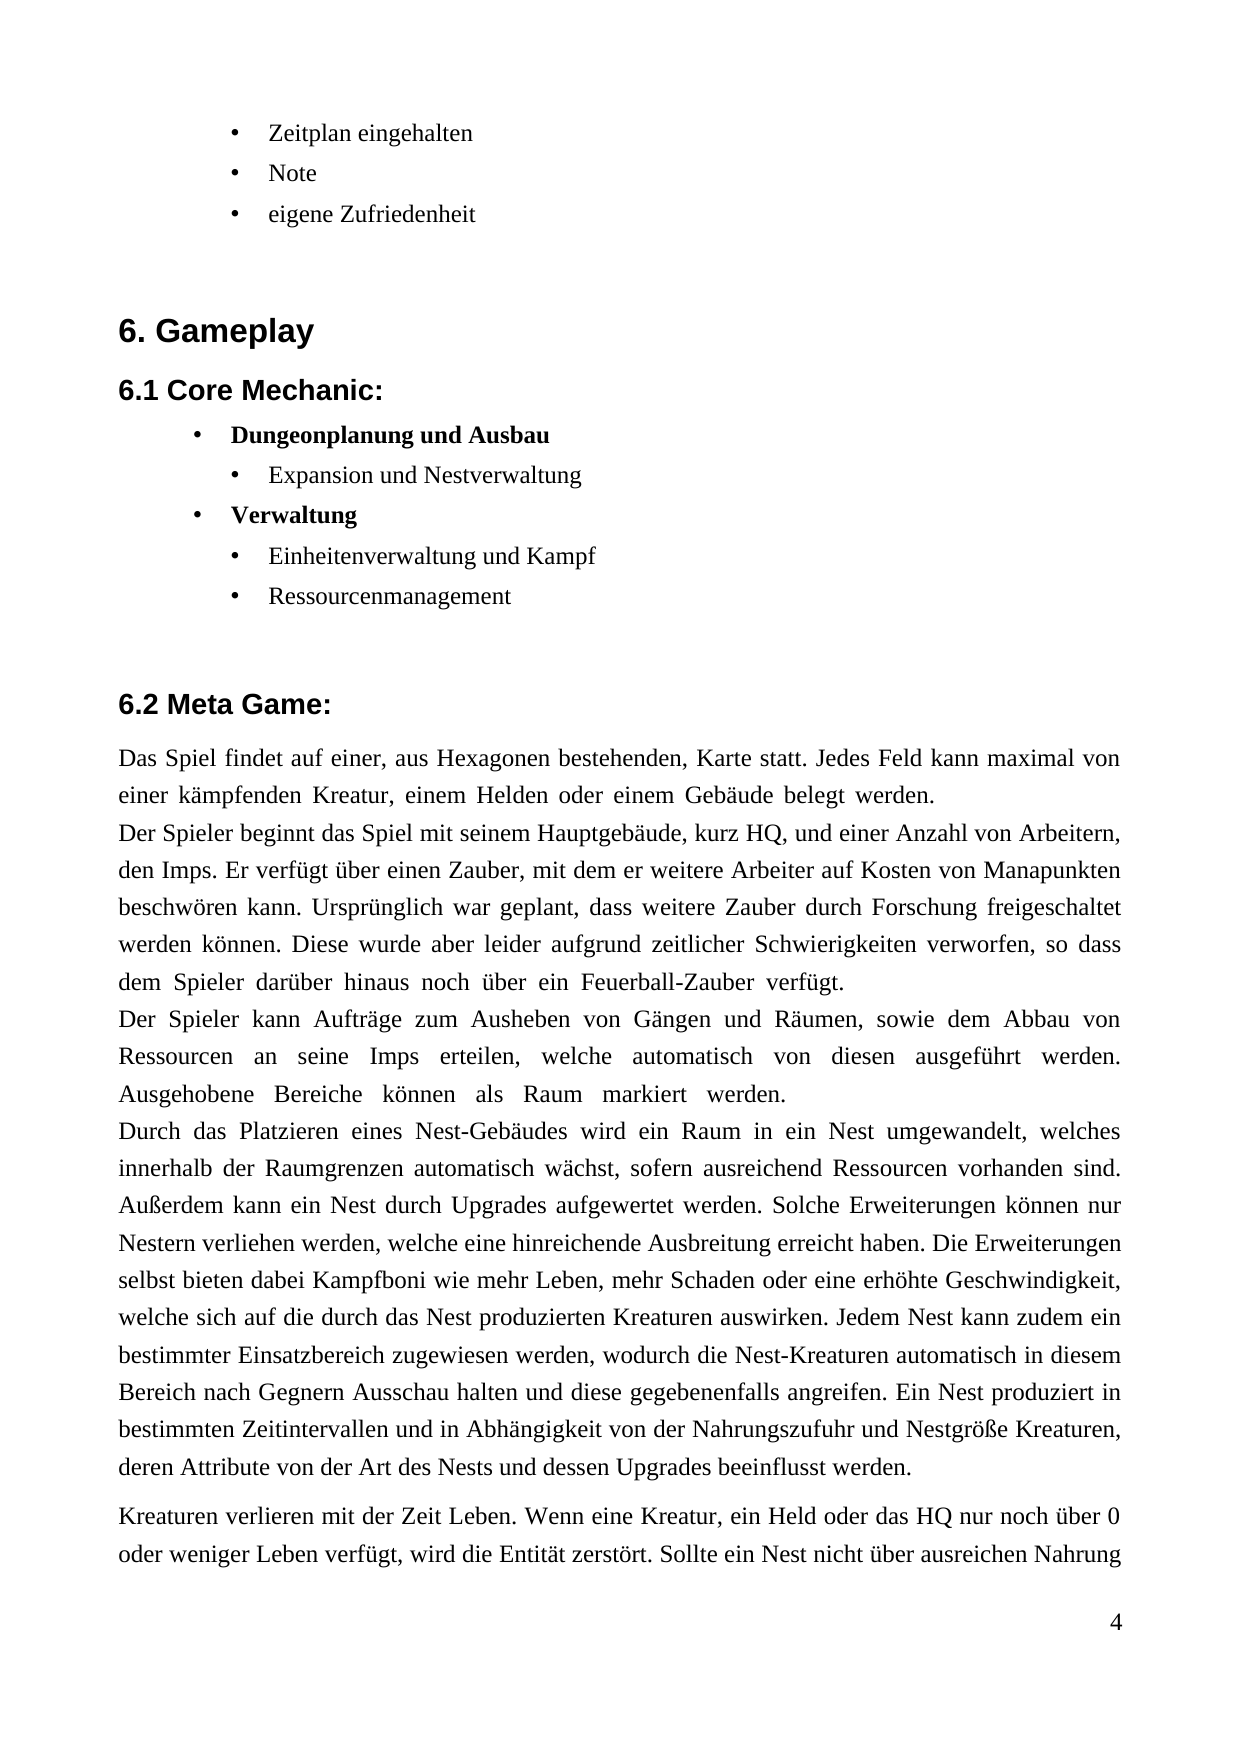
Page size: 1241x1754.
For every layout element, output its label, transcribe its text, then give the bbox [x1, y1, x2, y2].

list Dungeonplanung und Ausbau [193, 420, 1122, 449]
text 6. Gameplay [118, 311, 1122, 349]
list Ressourcenmanagement [231, 581, 1122, 610]
text 6.1 Core Mechanic: [118, 373, 1122, 407]
list eigene Zufriedenheit [231, 199, 1122, 227]
list Note [231, 158, 1122, 187]
list Zeitplan eingehalten [231, 118, 1122, 147]
text Das Spiel findet auf einer, aus Hexagonen bestehenden, Karte statt. Jedes Feld kann maximal von einer kämpfenden Kreatur, einem Helden oder einem Gebäude belegt werden. Der Spieler beginnt das Spiel mit seinem Hauptgebäude, kurz HQ, und einer Anzahl von Arbeitern, den Imps. Er verfügt über einen Zauber, mit dem er weitere Arbeiter auf Kosten von Manapunkten beschwören kann. Ursprünglich war geplant, dass weitere Zauber durch Forschung freigeschaltet werden können. Diese wurde aber leider aufgrund zeitlicher Schwierigkeiten verworfen, so dass dem Spieler darüber hinaus noch über ein Feuerball-Zauber verfügt. Der Spieler kann Aufträge zum Ausheben von Gängen und Räumen, sowie dem Abbau von Ressourcen an seine Imps erteilen, welche automatisch von diesen ausgeführt werden. Ausgehobene Bereiche können als Raum markiert werden. Durch das Platzieren eines Nest-Gebäudes wird ein Raum in ein Nest umgewandelt, welches innerhalb der Raumgrenzen automatisch wächst, sofern ausreichend Ressourcen vorhanden sind. Außerdem kann ein Nest durch Upgrades aufgewertet werden. Solche Erweiterungen können nur Nestern verliehen werden, welche eine hinreichende Ausbreitung erreicht haben. Die Erweiterungen selbst bieten dabei Kampfboni wie mehr Leben, mehr Schaden oder eine erhöhte Geschwindigkeit, welche sich auf die durch das Nest produzierten Kreaturen auswirken. Jedem Nest kann zudem ein bestimmter Einsatzbereich zugewiesen werden, wodurch die Nest-Kreaturen automatisch in diesem Bereich nach Gegnern Ausschau halten und diese gegebenenfalls angreifen. Ein Nest produziert in bestimmten Zeitintervallen und in Abhängigkeit von der Nahrungszufuhr und Nestgröße Kreaturen, deren Attribute von der Art des Nests und dessen Upgrades beeinflusst werden. [118, 743, 1122, 1480]
list Einheitenverwaltung und Kampf [231, 541, 1122, 569]
list Expansion und Nestverwaltung [231, 460, 1122, 489]
text 6.2 Meta Game: [118, 687, 1122, 721]
list Verwaltung [193, 501, 1122, 529]
text Kreaturen verlieren mit der Zeit Leben. Wenn eine Kreatur, ein Held oder das HQ nur noch über 0 oder weniger Leben verfügt, wird die Entität zerstört. Sollte ein Nest nicht über ausreichen Nahrung [118, 1501, 1122, 1567]
